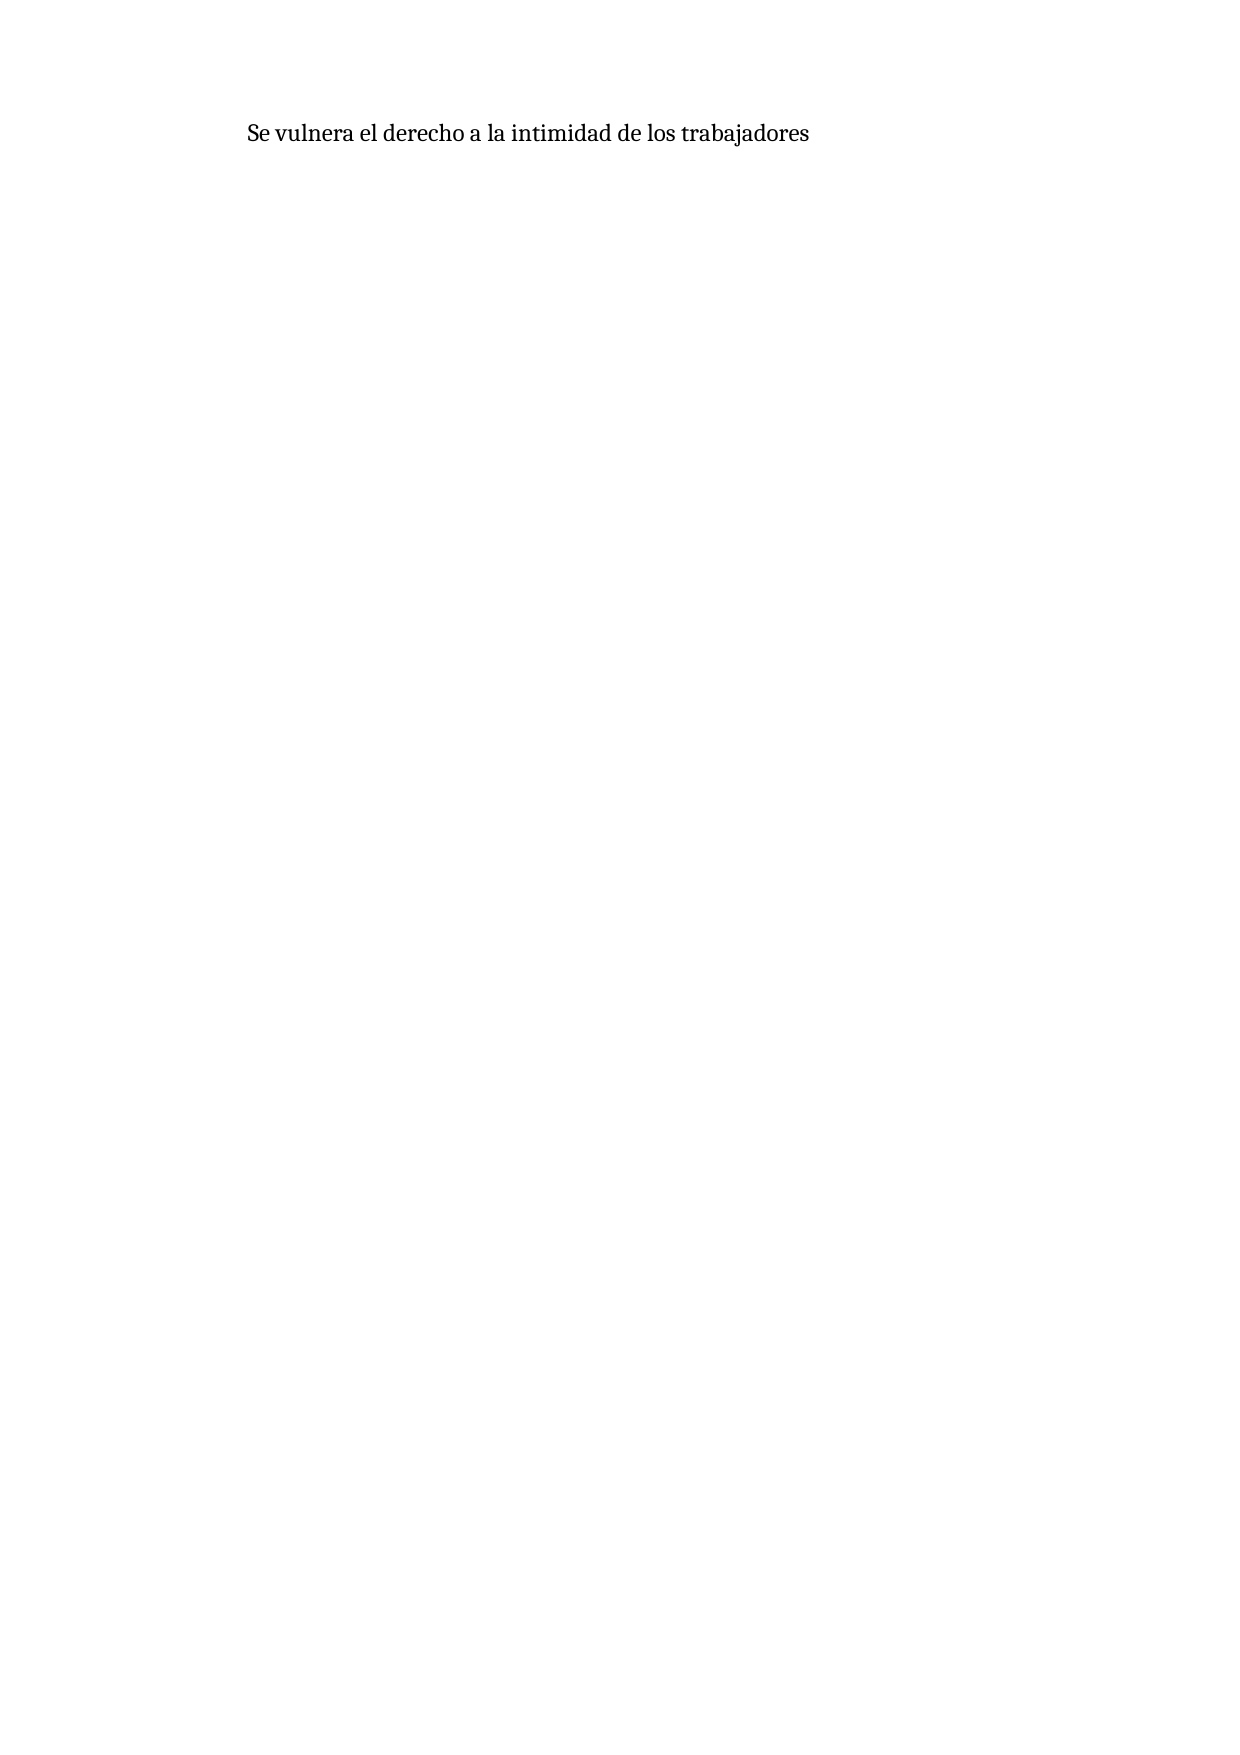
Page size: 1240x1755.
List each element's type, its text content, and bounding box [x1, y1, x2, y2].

list Se vulnera el derecho a la intimidad de los trabajadores [222, 119, 1102, 147]
